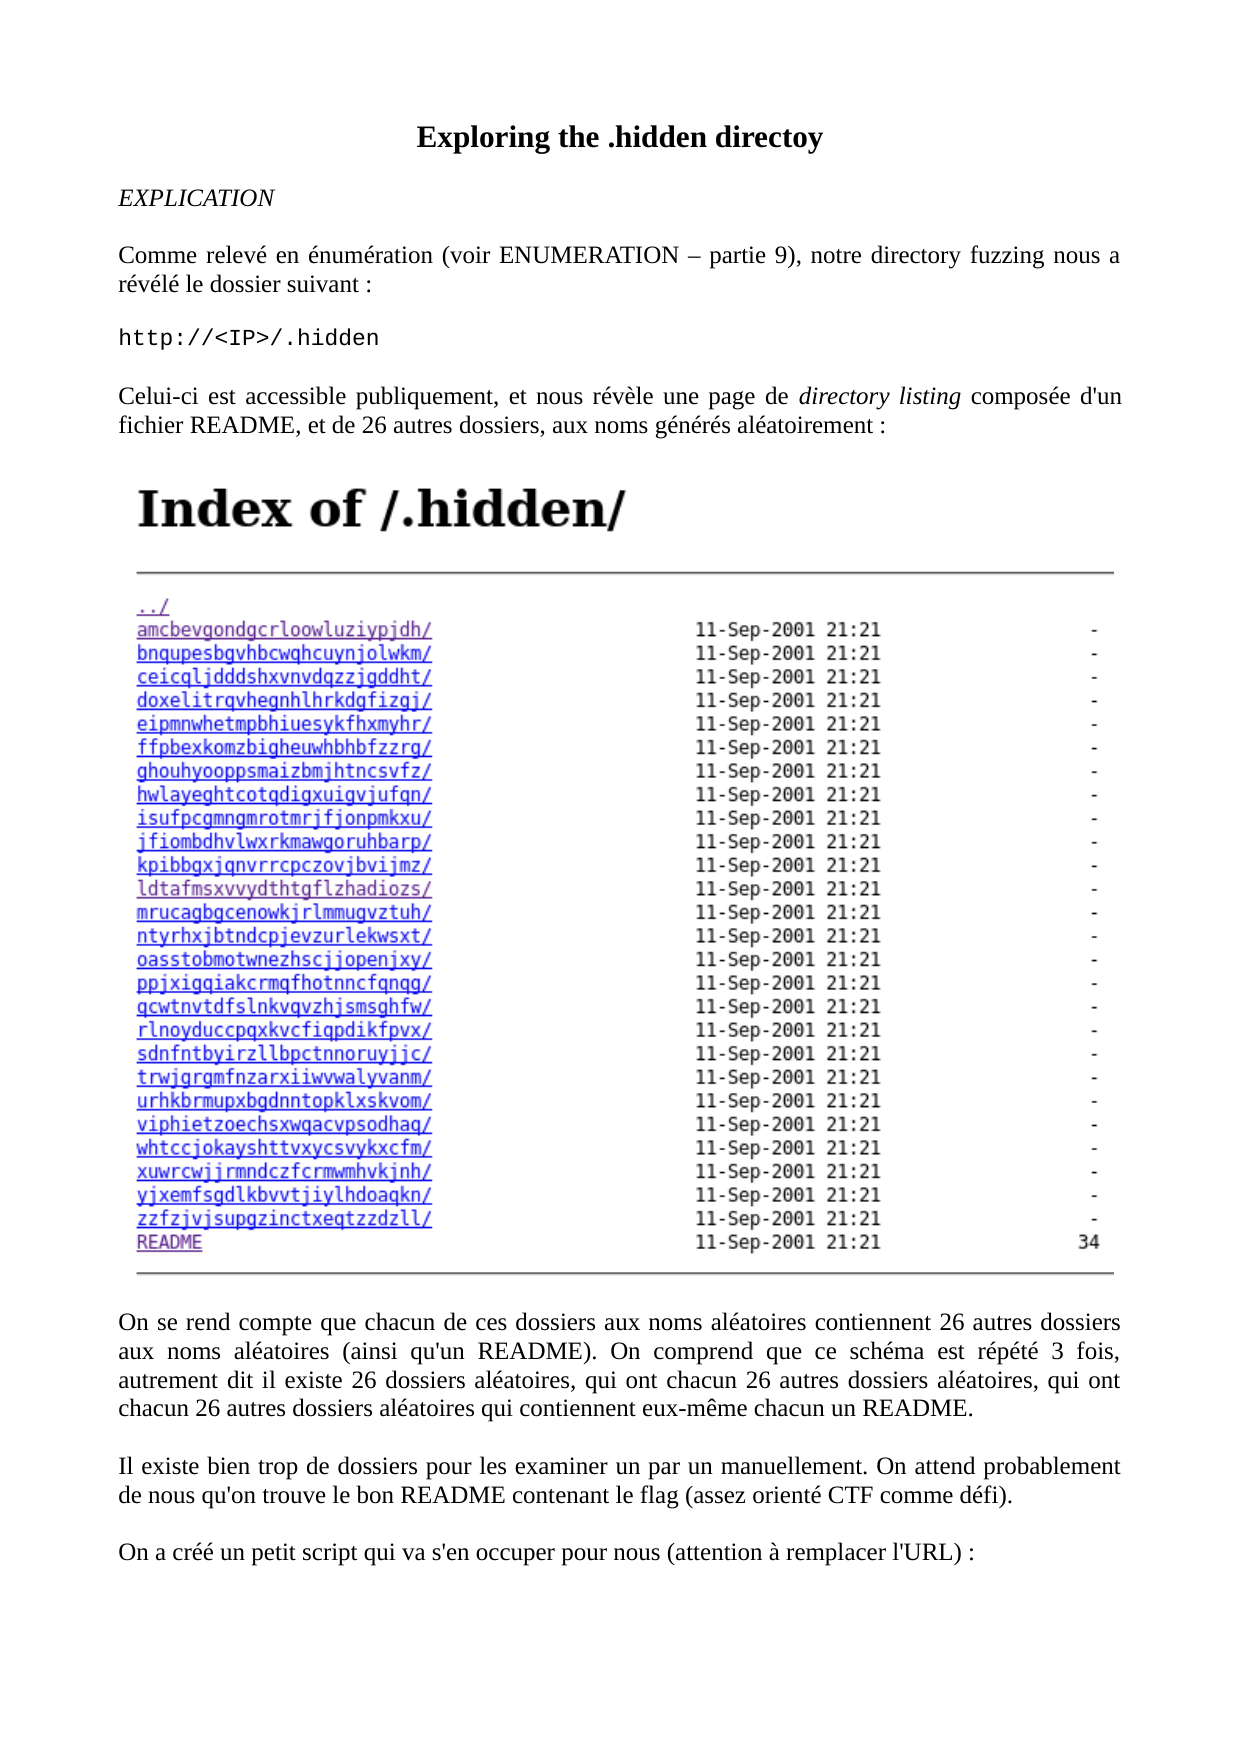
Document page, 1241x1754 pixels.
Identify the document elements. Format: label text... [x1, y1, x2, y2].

text Il existe bien trop de dossiers pour les examiner un par un manuellement. On attend probablement de nous qu'on trouve le bon README contenant le flag (assez orienté CTF comme défi). [118, 1451, 1122, 1508]
text http://<IP>/.hidden [118, 327, 1122, 352]
text Comme relevé en énumération (voir ENUMERATION – partie 9), notre directory fuzzing nous a révélé le dossier suivant : [118, 240, 1122, 298]
text Celui-ci est accessible publiquement, et nous révèle une page de directory listing composée d'un fichier README, et de 26 autres dossiers, aux noms générés aléatoirement : [118, 381, 1122, 439]
text On a créé un petit script qui va s'en occuper pour nous (attention à remplacer l'URL) : [118, 1537, 1122, 1566]
text EXPLICATION [118, 183, 1122, 212]
text Exploring the .hidden directoy [118, 118, 1122, 154]
text On se rend compte que chacun de ces dossiers aux noms aléatoires contiennent 26 autres dossiers aux noms aléatoires (ainsi qu'un README). On comprend que ce schéma est répété 3 fois, autrement dit il existe 26 dossiers aléatoires, qui ont chacun 26 autres dossiers aléatoires, qui ont chacun 26 autres dossiers aléatoires qui contiennent eux-même chacun un README. [118, 1307, 1122, 1422]
